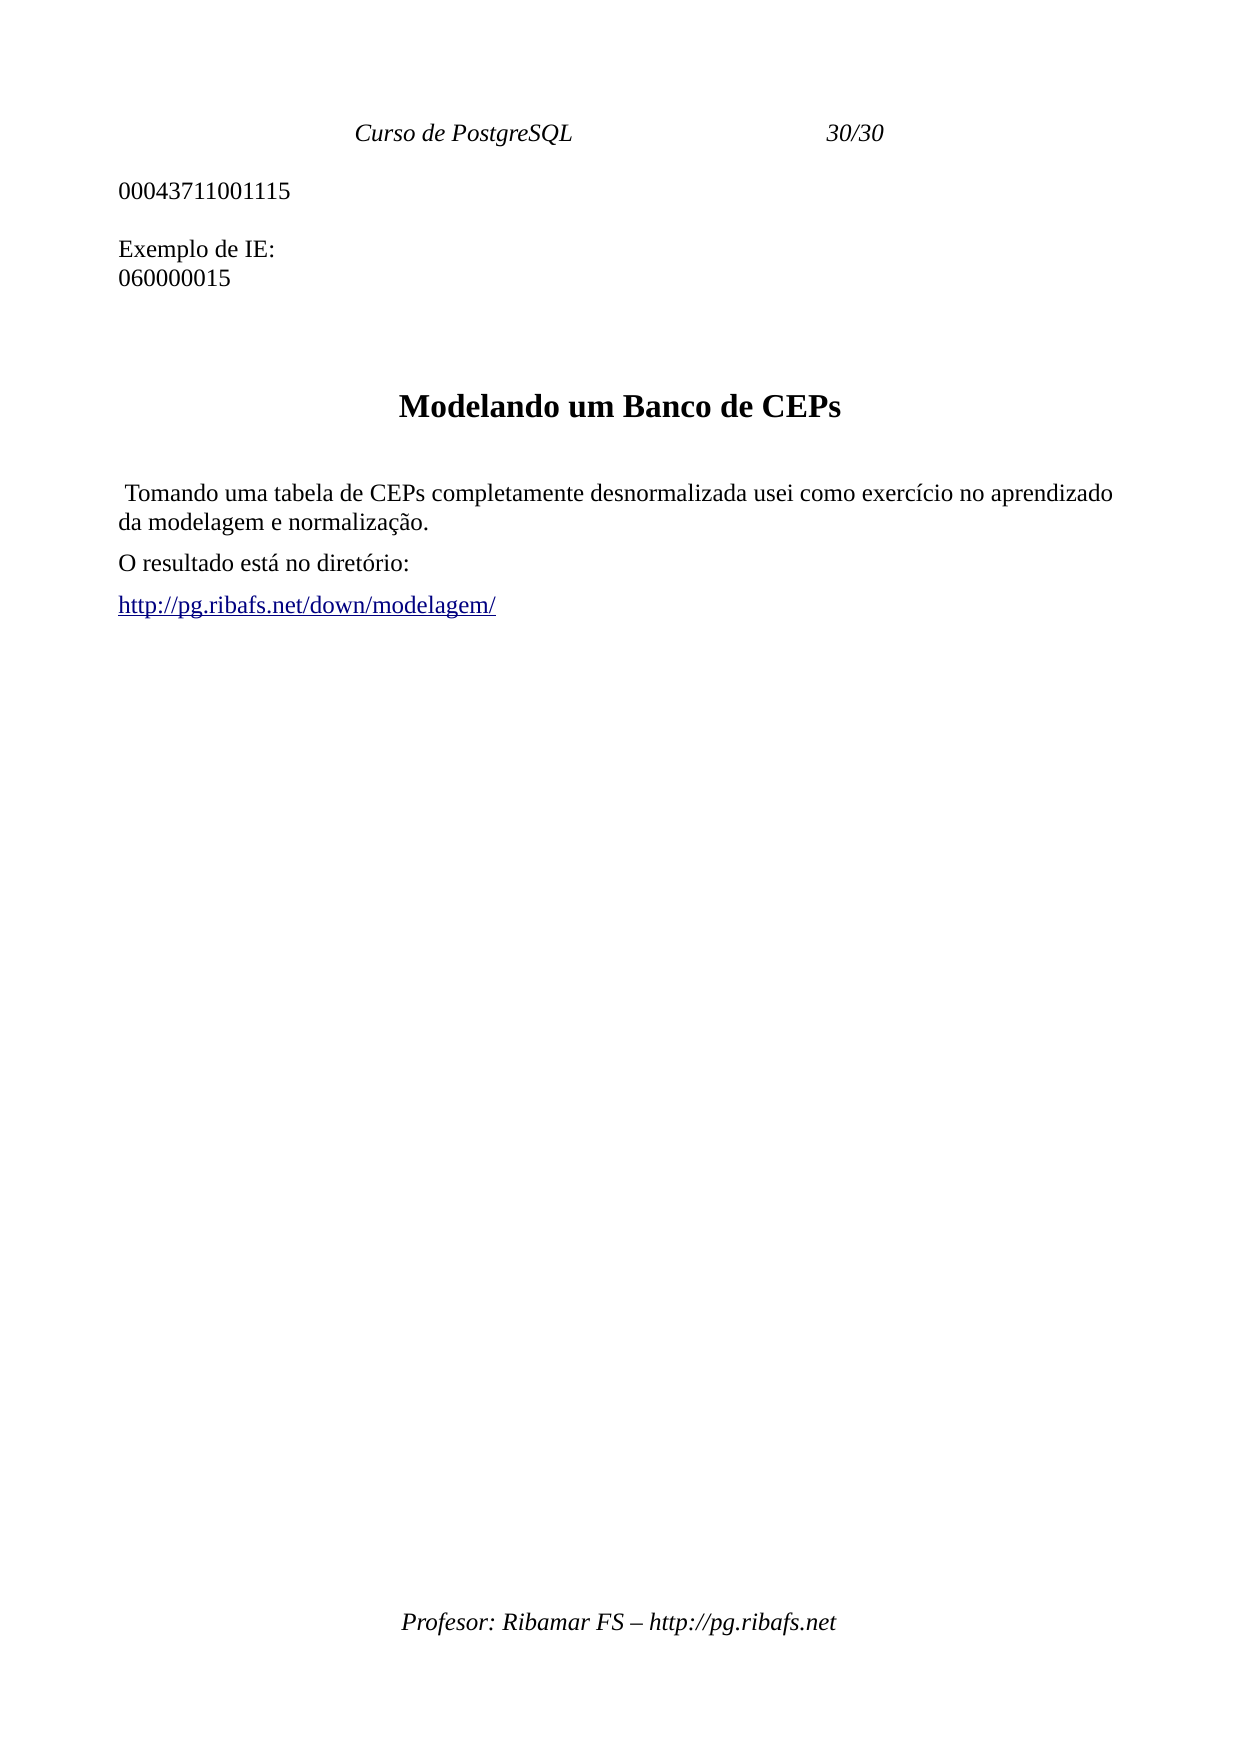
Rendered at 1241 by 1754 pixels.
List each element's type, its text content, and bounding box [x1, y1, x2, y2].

text 00043711001115 Exemplo de IE: 060000015 [118, 176, 1122, 320]
text http://pg.ribafs.net/down/modelagem/ [118, 590, 1122, 618]
text O resultado está no diretório: [118, 548, 1122, 577]
subtitle Modelando um Banco de CEPs [118, 386, 1122, 425]
text Tomando uma tabela de CEPs completamente desnormalizada usei como exercício no aprendizado da modelagem e normalização. [118, 478, 1122, 536]
